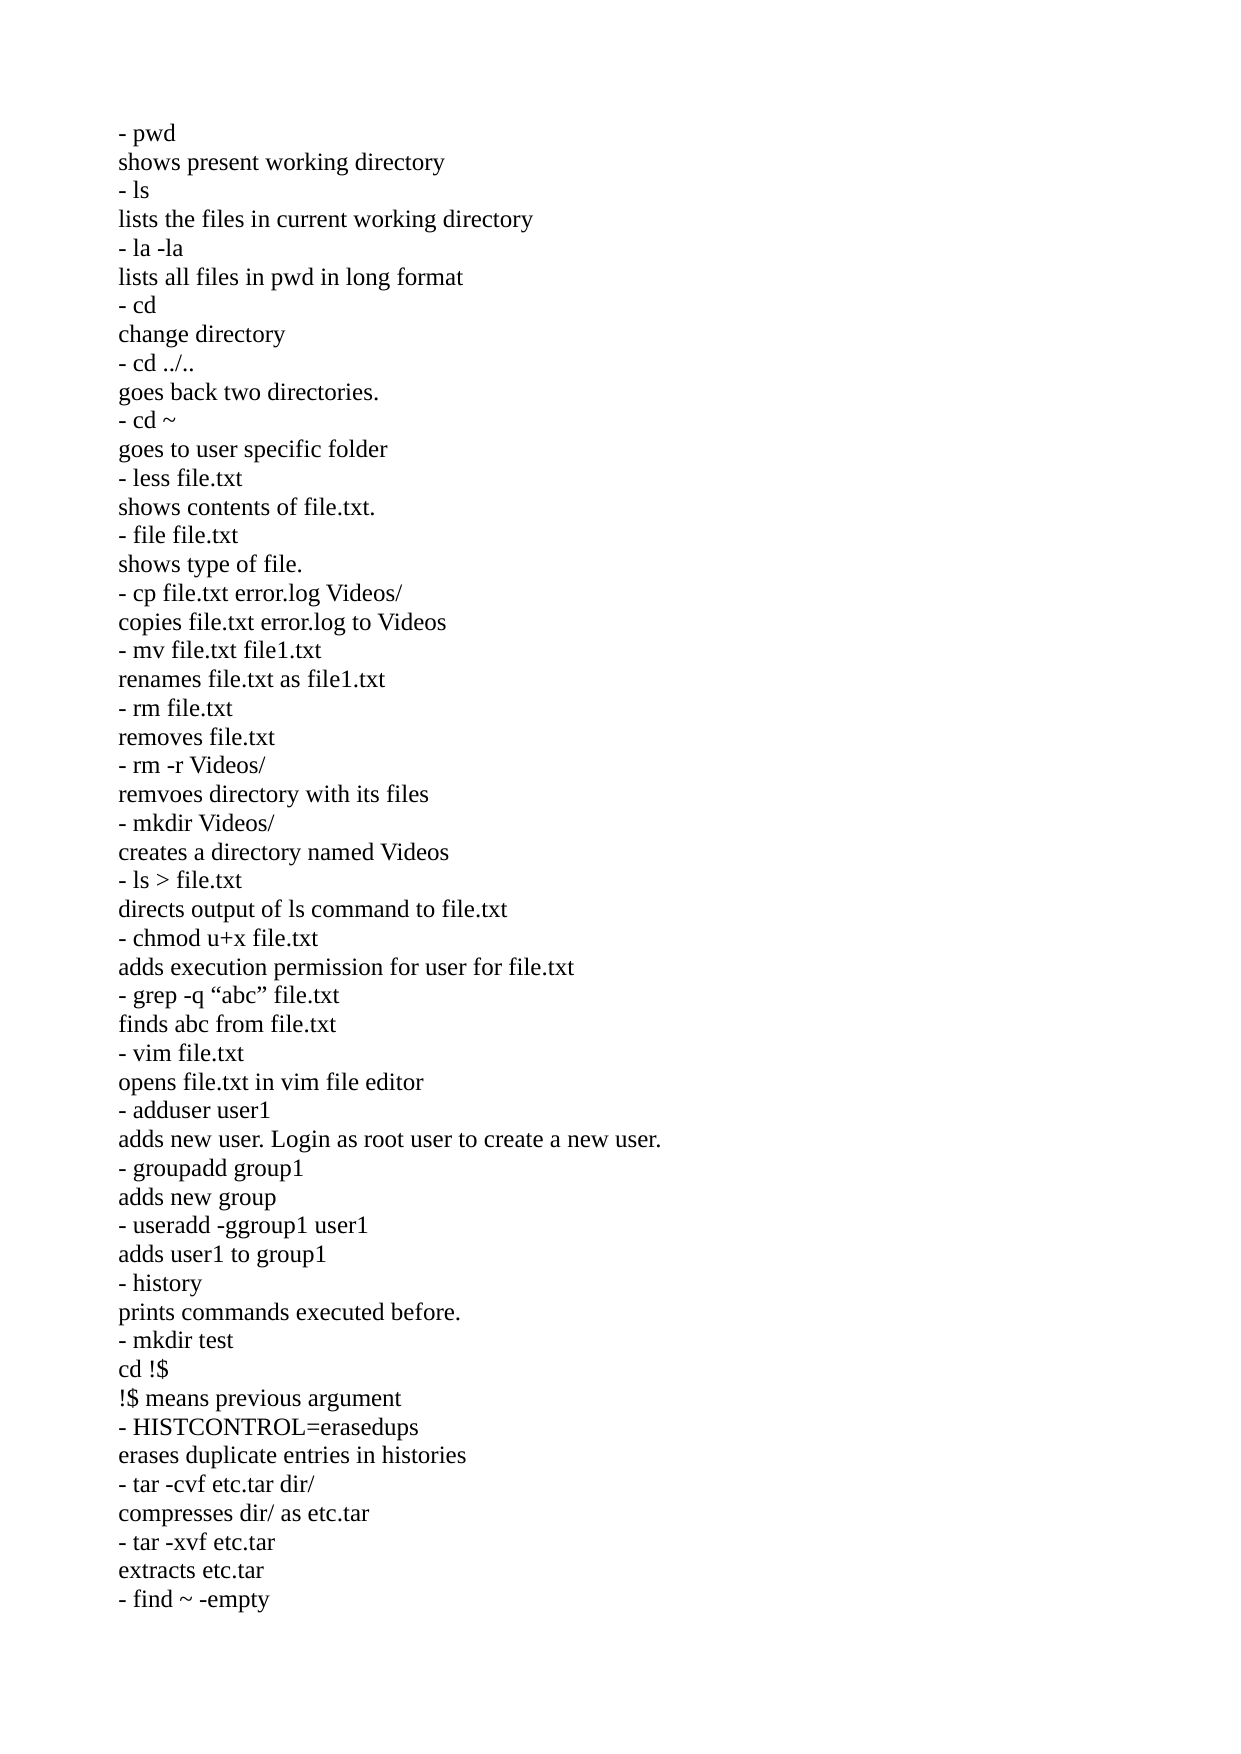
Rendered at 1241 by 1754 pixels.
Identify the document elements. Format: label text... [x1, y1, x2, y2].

text adds execution permission for user for file.txt [118, 952, 1122, 981]
text - tar -cvf etc.tar dir/ [118, 1469, 1122, 1498]
text copies file.txt error.log to Videos [118, 607, 1122, 636]
text - HISTCONTROL=erasedups [118, 1412, 1122, 1441]
text - vim file.txt [118, 1038, 1122, 1067]
text extracts etc.tar [118, 1556, 1122, 1584]
text cd !$ [118, 1354, 1122, 1383]
text change directory [118, 319, 1122, 348]
text - mkdir test [118, 1326, 1122, 1354]
text finds abc from file.txt [118, 1009, 1122, 1038]
text adds new group [118, 1182, 1122, 1211]
text shows type of file. [118, 549, 1122, 578]
text - tar -xvf etc.tar [118, 1527, 1122, 1556]
text renames file.txt as file1.txt [118, 664, 1122, 693]
text - file file.txt [118, 521, 1122, 549]
text goes to user specific folder [118, 434, 1122, 463]
text shows present working directory [118, 147, 1122, 176]
text - rm file.txt removes file.txt [118, 693, 1122, 751]
text shows contents of file.txt. [118, 492, 1122, 521]
text - cd ../.. [118, 348, 1122, 377]
text !$ means previous argument [118, 1383, 1122, 1412]
text directs output of ls command to file.txt [118, 894, 1122, 923]
text adds new user. Login as root user to create a new user. [118, 1124, 1122, 1153]
text goes back two directories. [118, 377, 1122, 406]
text lists the files in current working directory [118, 204, 1122, 233]
text - mv file.txt file1.txt [118, 636, 1122, 664]
text - pwd [118, 118, 1122, 147]
text - mkdir Videos/ [118, 808, 1122, 837]
text remvoes directory with its files [118, 779, 1122, 808]
text - find ~ -empty [118, 1584, 1122, 1613]
text - cd ~ [118, 406, 1122, 434]
text prints commands executed before. [118, 1297, 1122, 1326]
text lists all files in pwd in long format [118, 262, 1122, 291]
text - grep -q “abc” file.txt [118, 981, 1122, 1009]
text - groupadd group1 [118, 1153, 1122, 1182]
text - chmod u+x file.txt [118, 923, 1122, 952]
text - history [118, 1268, 1122, 1297]
text creates a directory named Videos [118, 837, 1122, 866]
text adds user1 to group1 [118, 1239, 1122, 1268]
text opens file.txt in vim file editor [118, 1067, 1122, 1096]
text compresses dir/ as etc.tar [118, 1498, 1122, 1527]
text - cp file.txt error.log Videos/ [118, 578, 1122, 607]
text - ls > file.txt [118, 866, 1122, 894]
text - la -la [118, 233, 1122, 262]
text - cd [118, 291, 1122, 319]
text - rm -r Videos/ [118, 751, 1122, 779]
text - ls [118, 176, 1122, 204]
text erases duplicate entries in histories [118, 1441, 1122, 1469]
text - adduser user1 [118, 1096, 1122, 1124]
text - less file.txt [118, 463, 1122, 492]
text - useradd -ggroup1 user1 [118, 1211, 1122, 1239]
